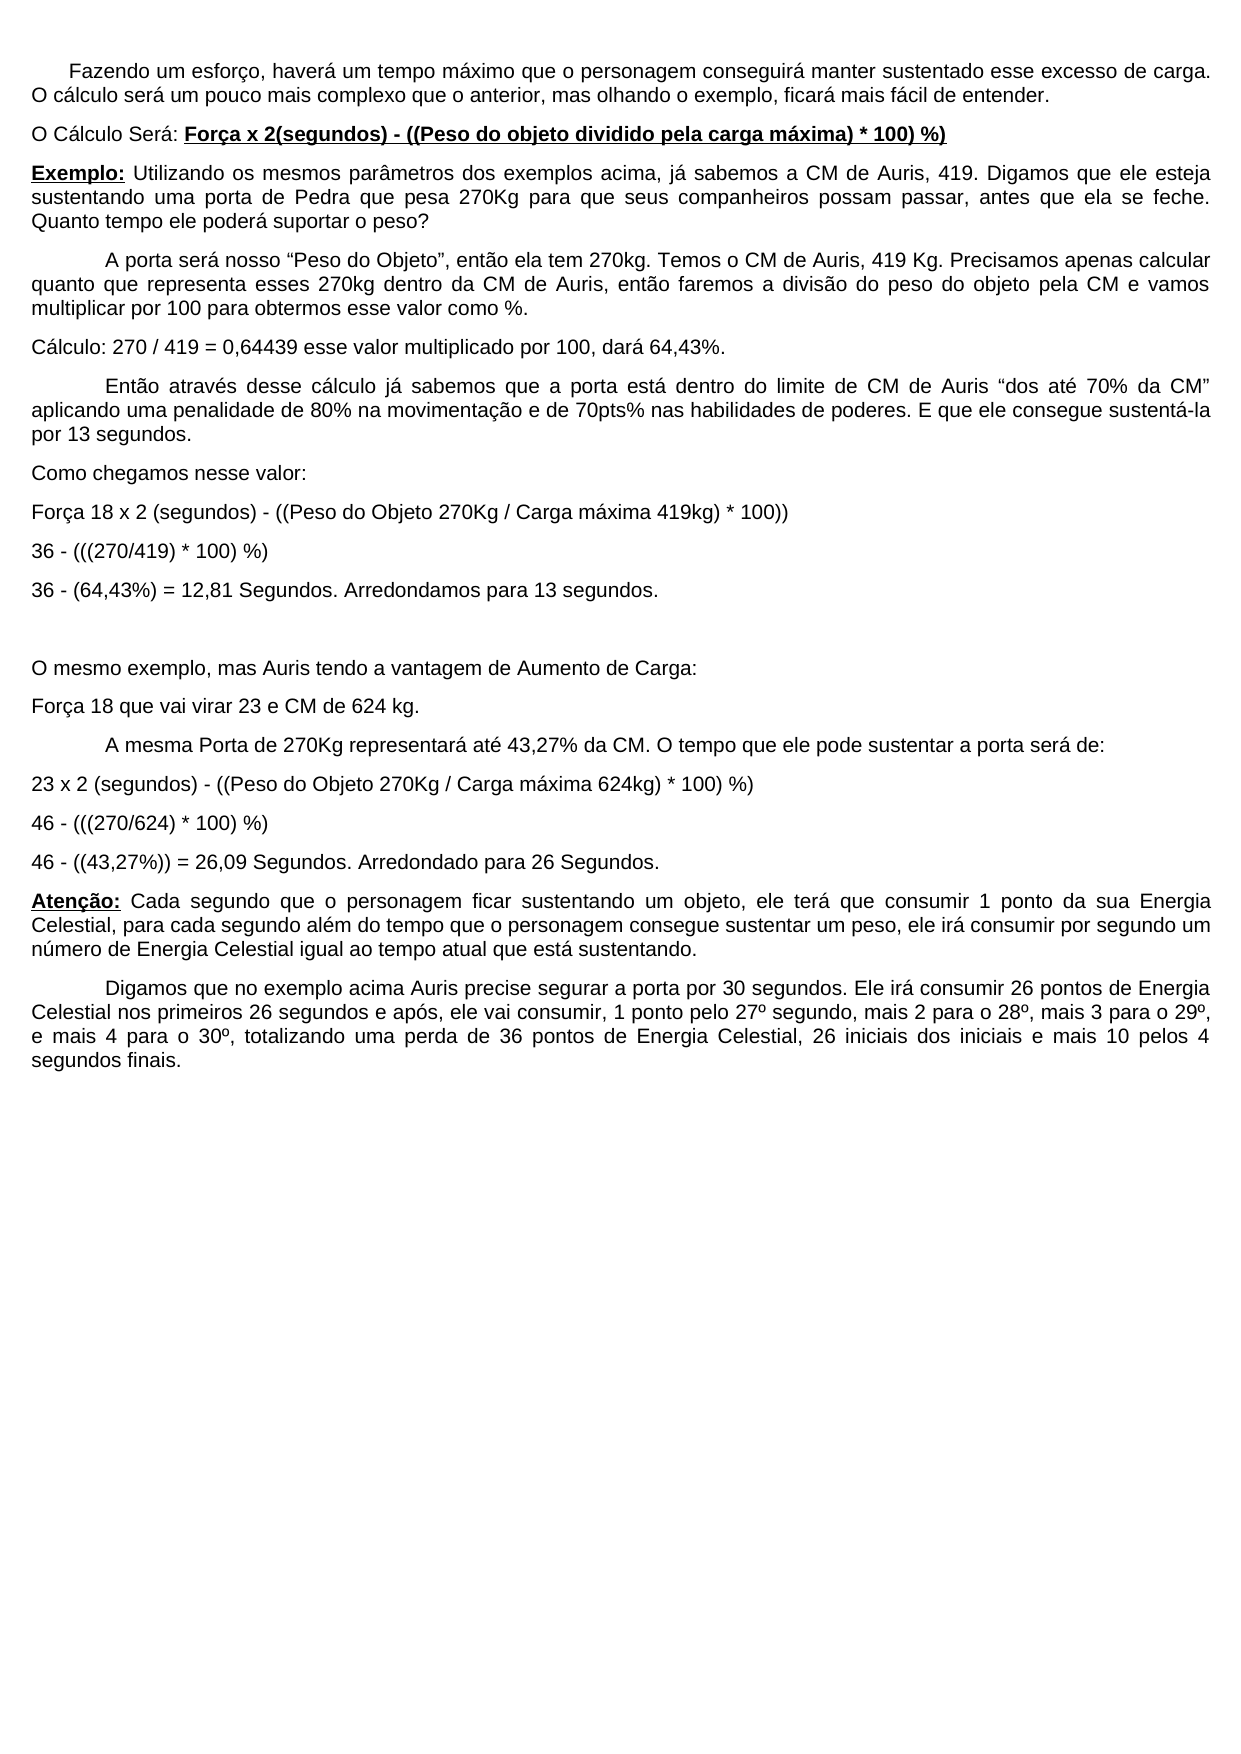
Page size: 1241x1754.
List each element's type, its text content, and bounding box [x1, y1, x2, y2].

text O Cálculo Será: Força x 2(segundos) - ((Peso do objeto dividido pela carga máxima) * 100) %) [31, 122, 1212, 146]
text Digamos que no exemplo acima Auris precise segurar a porta por 30 segundos. Ele irá consumir 26 pontos de Energia Celestial nos primeiros 26 segundos e após, ele vai consumir, 1 ponto pelo 27º segundo, mais 2 para o 28º, mais 3 para o 29º, e mais 4 para o 30º, totalizando uma perda de 36 pontos de Energia Celestial, 26 iniciais dos iniciais e mais 10 pelos 4 segundos finais. [31, 976, 1212, 1072]
text Então através desse cálculo já sabemos que a porta está dentro do limite de CM de Auris “dos até 70% da CM” aplicando uma penalidade de 80% na movimentação e de 70pts% nas habilidades de poderes. E que ele consegue sustentá-la por 13 segundos. [31, 374, 1212, 446]
text Força 18 que vai virar 23 e CM de 624 kg. [31, 694, 1212, 718]
text 23 x 2 (segundos) - ((Peso do Objeto 270Kg / Carga máxima 624kg) * 100) %) [31, 772, 1212, 796]
text Força 18 x 2 (segundos) - ((Peso do Objeto 270Kg / Carga máxima 419kg) * 100)) [31, 499, 1212, 523]
text A porta será nosso “Peso do Objeto”, então ela tem 270kg. Temos o CM de Auris, 419 Kg. Precisamos apenas calcular quanto que representa esses 270kg dentro da CM de Auris, então faremos a divisão do peso do objeto pela CM e vamos multiplicar por 100 para obtermos esse valor como %. [31, 248, 1212, 320]
text 36 - (((270/419) * 100) %) [31, 538, 1212, 562]
text O mesmo exemplo, mas Auris tendo a vantagem de Aumento de Carga: [31, 655, 1212, 679]
text Atenção: Cada segundo que o personagem ficar sustentando um objeto, ele terá que consumir 1 ponto da sua Energia Celestial, para cada segundo além do tempo que o personagem consegue sustentar um peso, ele irá consumir por segundo um número de Energia Celestial igual ao tempo atual que está sustentando. [31, 889, 1212, 961]
text 36 - (64,43%) = 12,81 Segundos. Arredondamos para 13 segundos. [31, 577, 1212, 601]
text Como chegamos nesse valor: [31, 461, 1212, 484]
text 46 - ((43,27%)) = 26,09 Segundos. Arredondado para 26 Segundos. [31, 850, 1212, 874]
text Fazendo um esforço, haverá um tempo máximo que o personagem conseguirá manter sustentado esse excesso de carga. O cálculo será um pouco mais complexo que o anterior, mas olhando o exemplo, ficará mais fácil de entender. [31, 59, 1212, 107]
text Cálculo: 270 / 419 = 0,64439 esse valor multiplicado por 100, dará 64,43%. [31, 335, 1212, 359]
text A mesma Porta de 270Kg representará até 43,27% da CM. O tempo que ele pode sustentar a porta será de: [31, 733, 1212, 757]
text 46 - (((270/624) * 100) %) [31, 811, 1212, 835]
text Exemplo: Utilizando os mesmos parâmetros dos exemplos acima, já sabemos a CM de Auris, 419. Digamos que ele esteja sustentando uma porta de Pedra que pesa 270Kg para que seus companheiros possam passar, antes que ela se feche. Quanto tempo ele poderá suportar o peso? [31, 161, 1212, 233]
